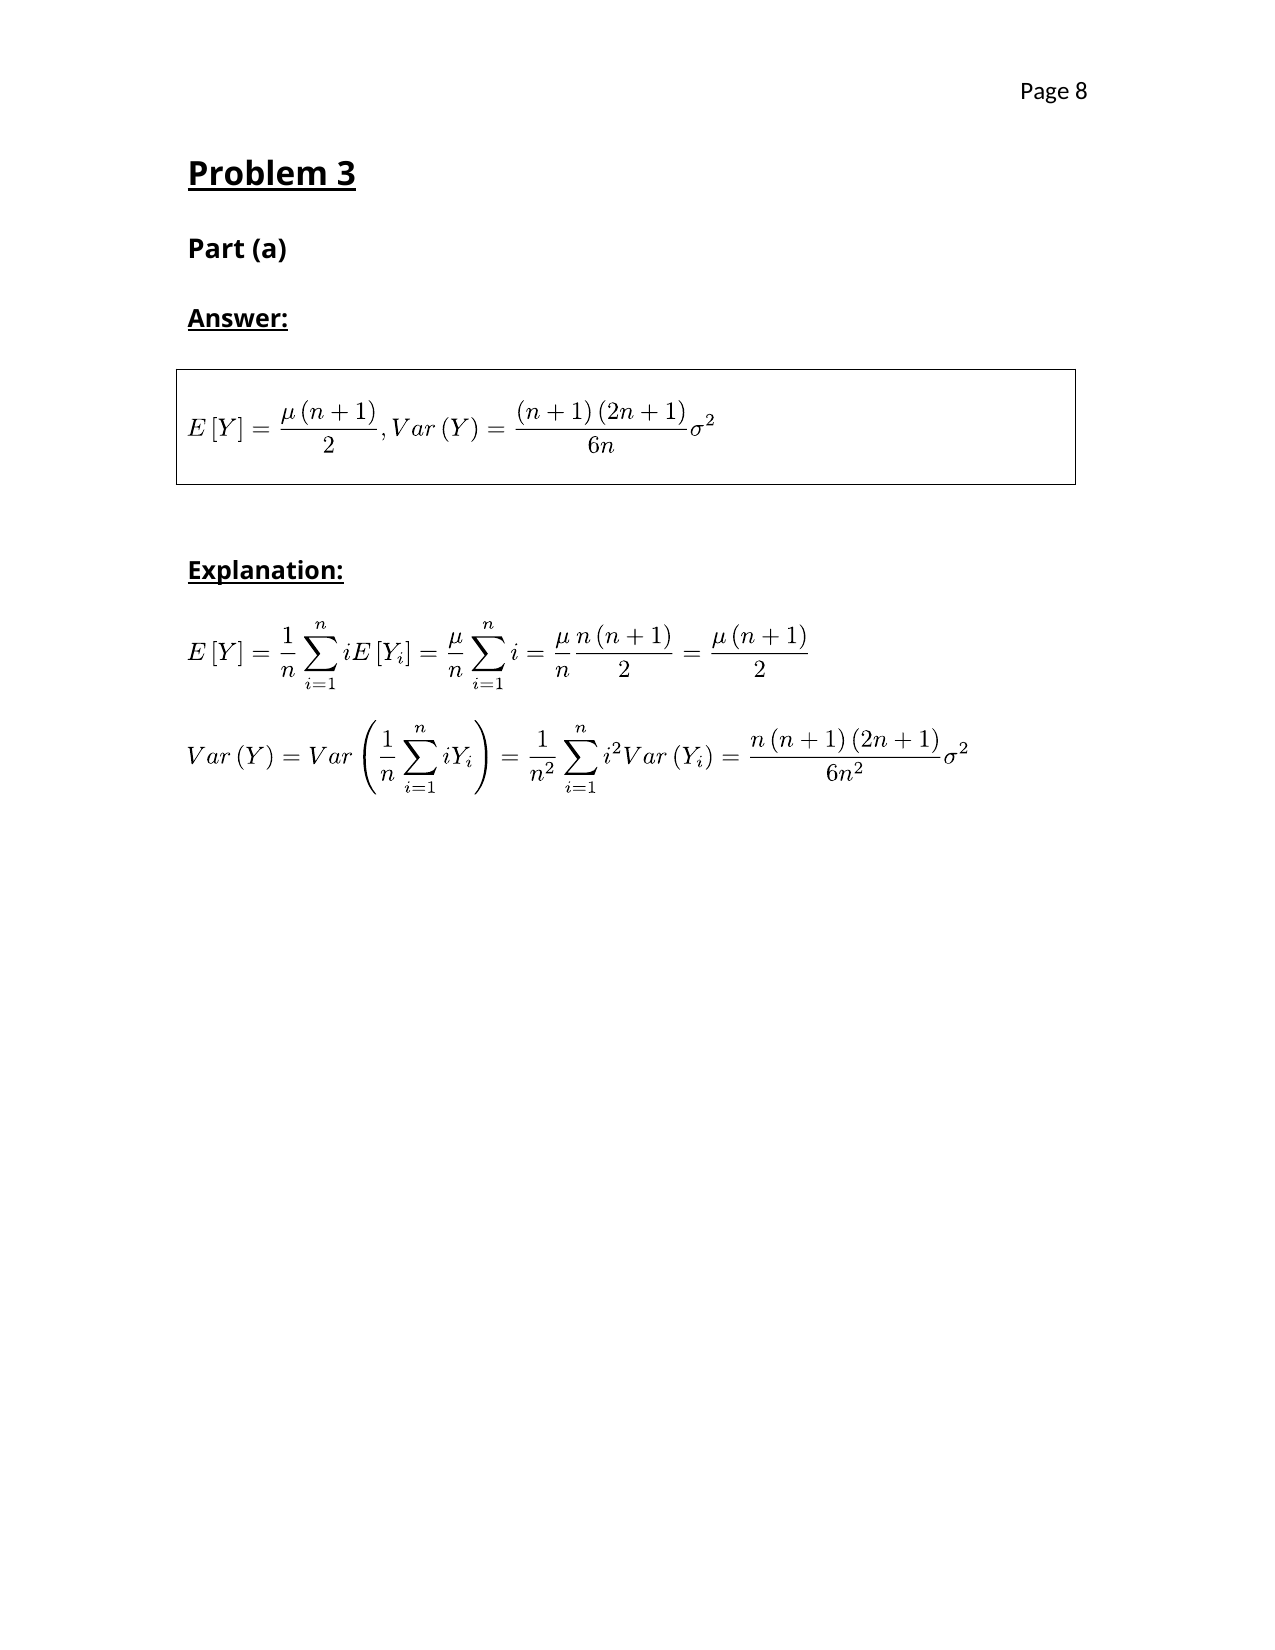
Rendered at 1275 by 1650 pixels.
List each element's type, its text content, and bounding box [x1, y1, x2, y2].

text Part (a) [187, 229, 1087, 266]
text Answer: [187, 300, 1087, 334]
text Problem 3 [187, 150, 1087, 195]
text Explanation: [187, 553, 1087, 587]
table_header [177, 370, 1075, 484]
